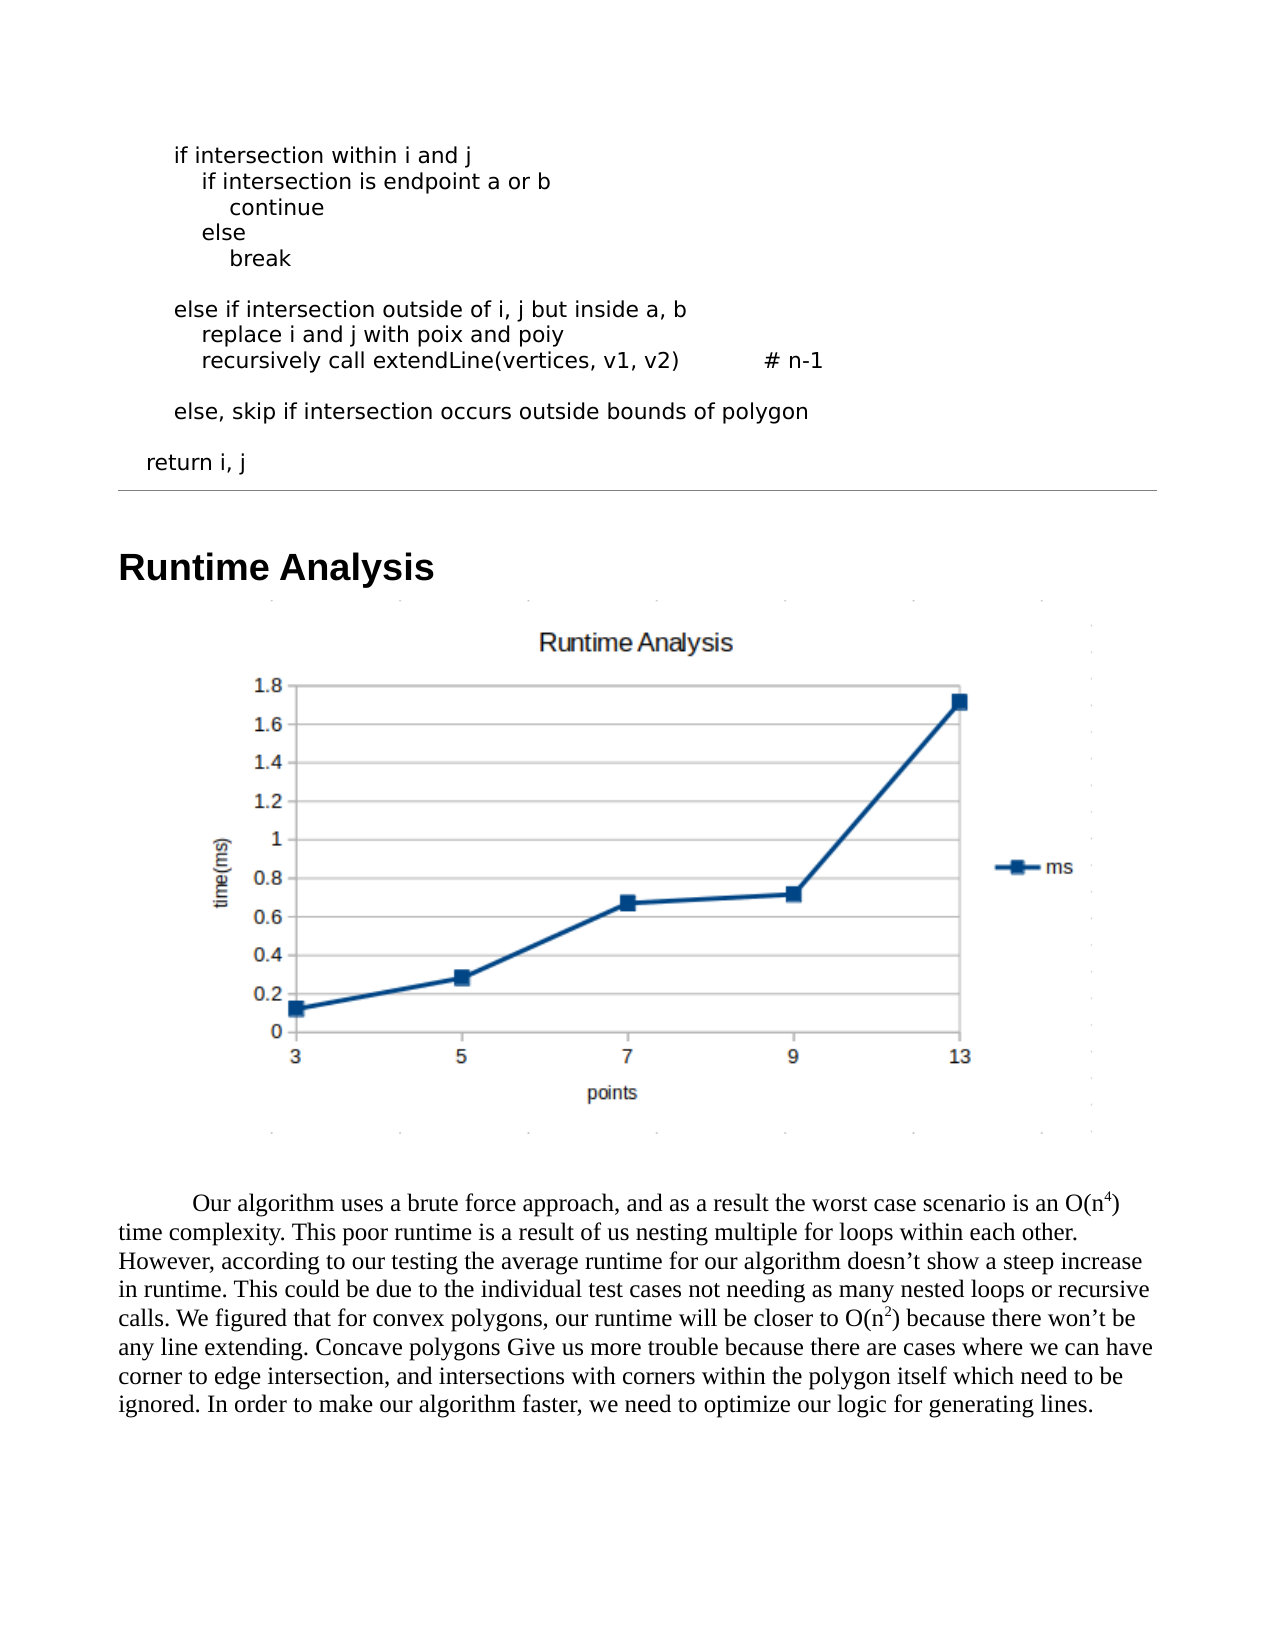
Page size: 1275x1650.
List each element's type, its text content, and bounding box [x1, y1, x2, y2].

text return i, j [118, 450, 1157, 475]
text break [118, 246, 1157, 271]
subtitle Runtime Analysis [118, 544, 1157, 588]
text if intersection is endpoint a or b [118, 169, 1157, 195]
picture [182, 600, 1093, 1134]
text continue [118, 195, 1157, 220]
text else if intersection outside of i, j but inside a, b [118, 297, 1157, 322]
text else [118, 220, 1157, 246]
text recursively call extendLine(vertices, v1, v2) # n-1 [118, 348, 1157, 373]
text else, skip if intersection occurs outside bounds of polygon [118, 399, 1157, 424]
text replace i and j with poix and poiy [118, 322, 1157, 348]
text Our algorithm uses a brute force approach, and as a result the worst case scenario is an O(n4) time complexity. This poor runtime is a result of us nesting multiple for loops within each other. However, according to our testing the average runtime for our algorithm doesn’t show a steep increase in runtime. This could be due to the individual test cases not needing as many nested loops or recursive calls. We figured that for convex polygons, our runtime will be closer to O(n2) because there won’t be any line extending. Concave polygons Give us more trouble because there are cases where we can have corner to edge intersection, and intersections with corners within the polygon itself which need to be ignored. In order to make our algorithm faster, we need to optimize our logic for generating lines. [118, 1188, 1157, 1418]
text if intersection within i and j [118, 144, 1157, 169]
